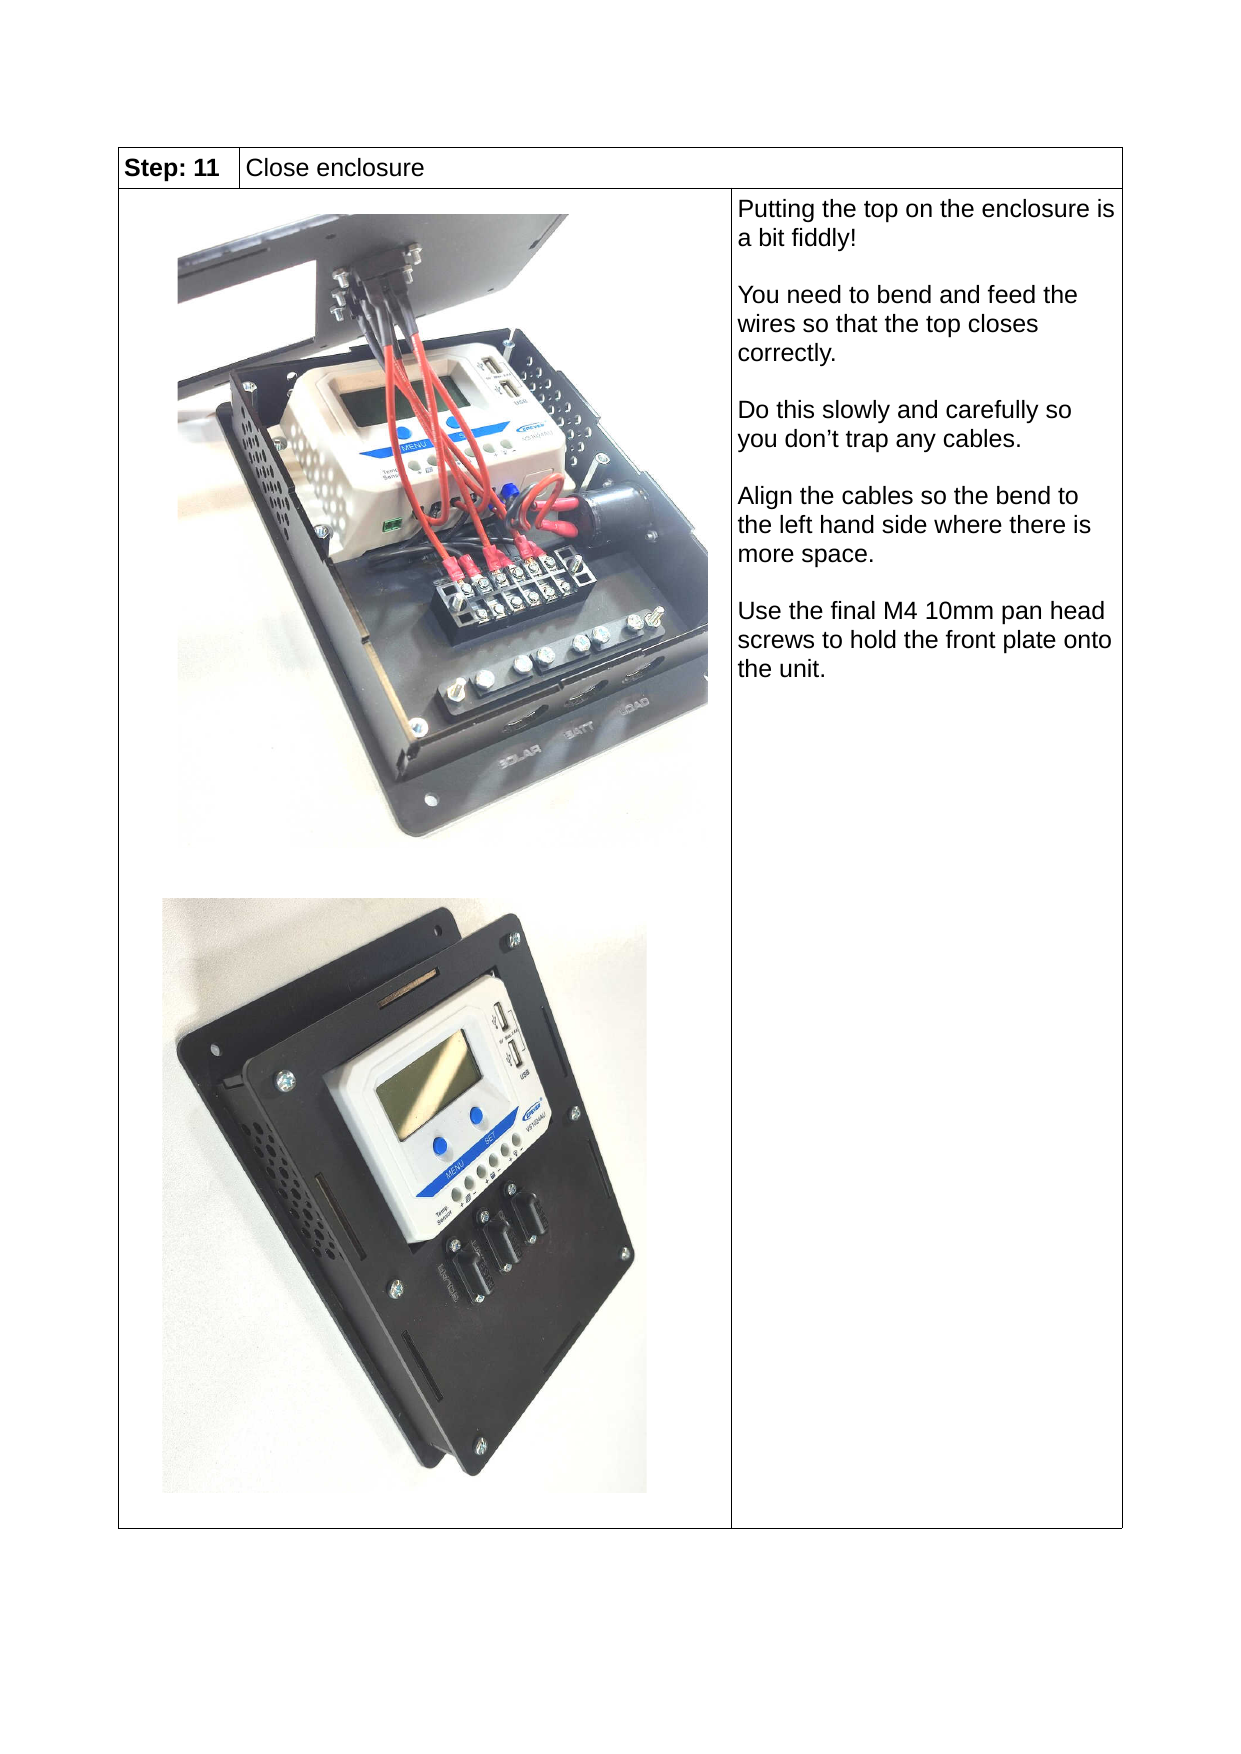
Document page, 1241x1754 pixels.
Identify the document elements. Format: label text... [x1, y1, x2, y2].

picture [162, 898, 647, 1493]
table_cell Putting the top on the enclosure is a bit fiddly! You need to bend and feed the wires so that the top closes correctly. Do this slowly and carefully so you don’t trap any cables. Align the cables so the bend to the left hand side where there is more space. Use the final M4 10mm pan head screws to hold the front plate onto the unit. [732, 189, 1122, 1527]
picture [177, 214, 708, 848]
table_header Step: 11 [119, 148, 239, 188]
table_cell [119, 189, 731, 1527]
table_header Close enclosure [240, 148, 1122, 188]
